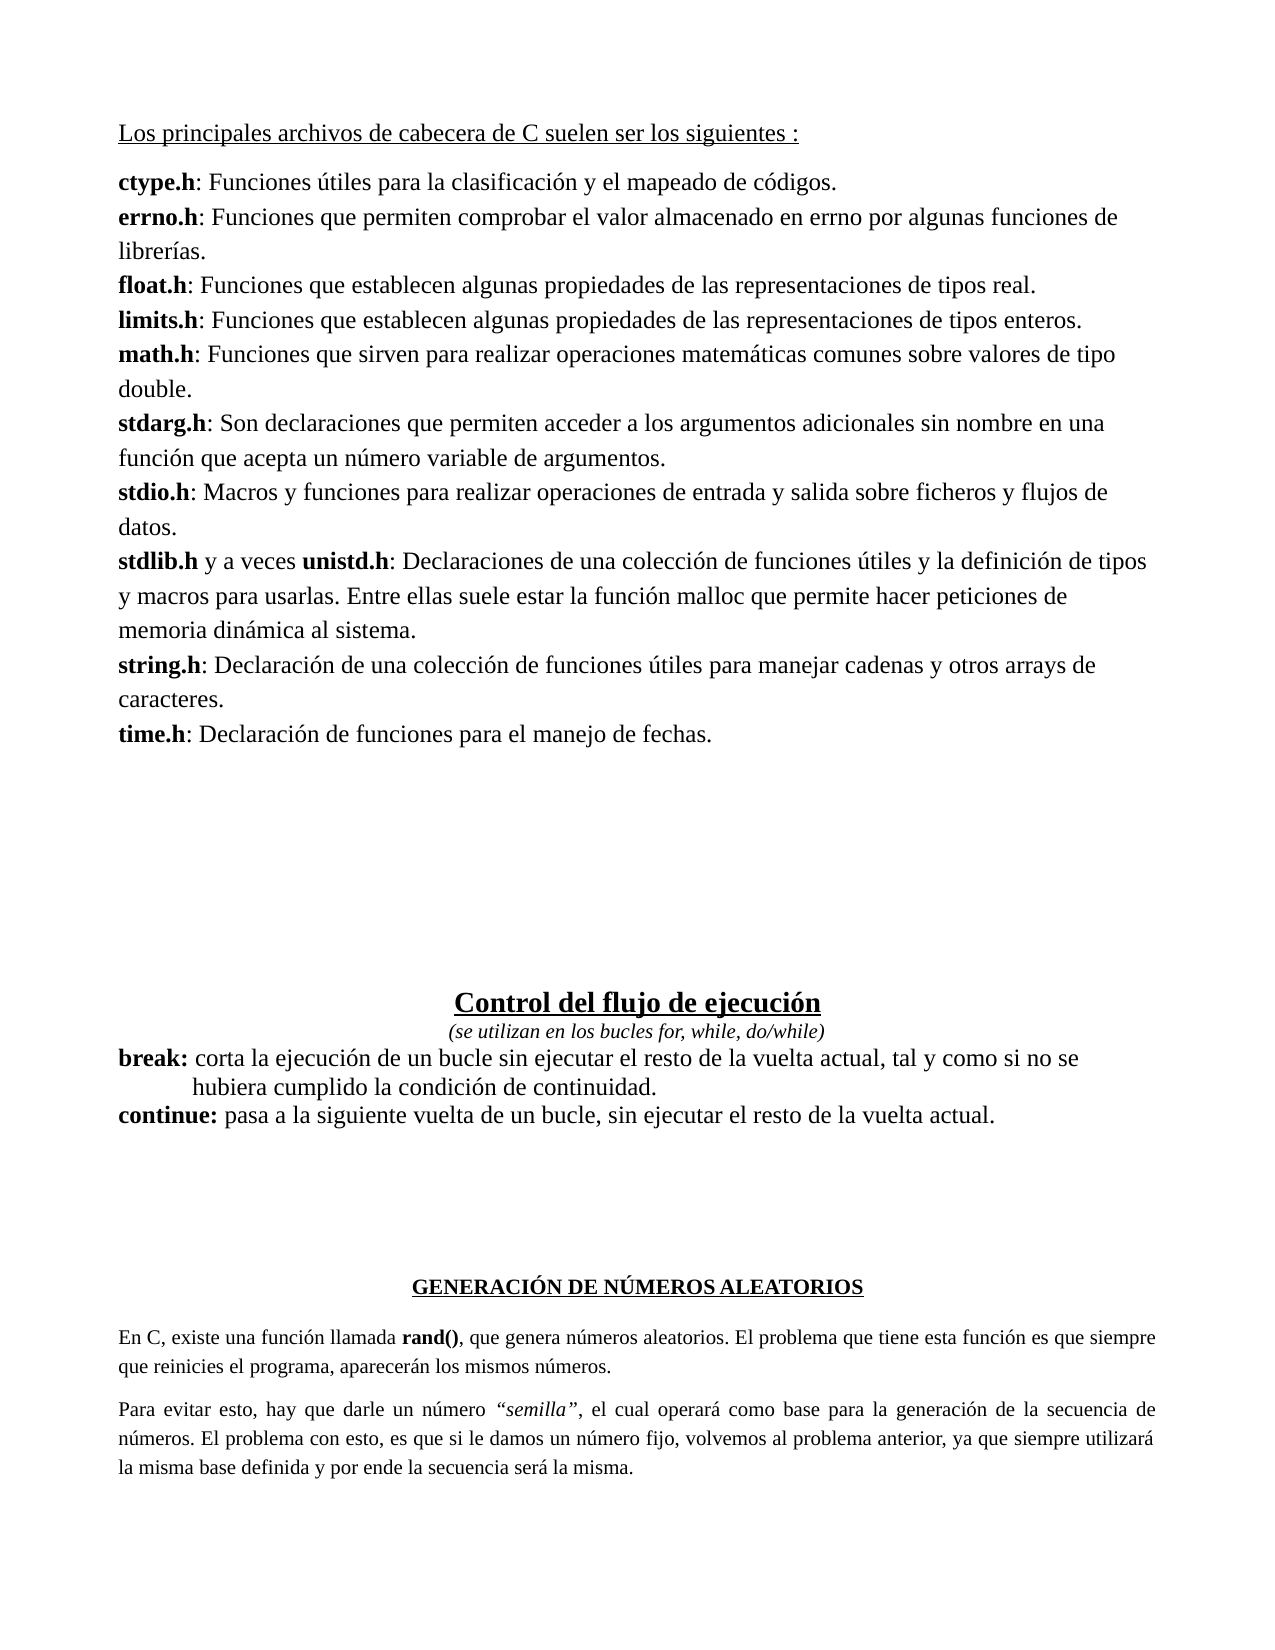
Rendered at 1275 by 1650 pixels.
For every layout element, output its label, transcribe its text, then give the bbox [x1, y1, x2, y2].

text En C, existe una función llamada rand(), que genera números aleatorios. El problema que tiene esta función es que siempre que reinicies el programa, aparecerán los mismos números. [118, 1325, 1157, 1378]
text break: corta la ejecución de un bucle sin ejecutar el resto de la vuelta actual, tal y como si no se hubiera cumplido la condición de continuidad. [118, 1043, 1157, 1101]
text Para evitar esto, hay que darle un número “semilla”, el cual operará como base para la generación de la secuencia de números. El problema con esto, es que si le damos un número fijo, volvemos al problema anterior, ya que siempre utilizará la misma base definida y por ende la secuencia será la misma. [118, 1397, 1157, 1479]
text (se utilizan en los bucles for, while, do/while) [118, 1019, 1157, 1043]
text GENERACIÓN DE NÚMEROS ALEATORIOS [118, 1274, 1157, 1299]
text Los principales archivos de cabecera de C suelen ser los siguientes : [118, 118, 1157, 147]
text ctype.h: Funciones útiles para la clasificación y el mapeado de códigos. errno.h: Funciones que permiten comprobar el valor almacenado en errno por algunas funciones de librerías. float.h: Funciones que establecen algunas propiedades de las representaciones de tipos real. limits.h: Funciones que establecen algunas propiedades de las representaciones de tipos enteros. math.h: Funciones que sirven para realizar operaciones matemáticas comunes sobre valores de tipo double. stdarg.h: Son declaraciones que permiten acceder a los argumentos adicionales sin nombre en una función que acepta un número variable de argumentos. stdio.h: Macros y funciones para realizar operaciones de entrada y salida sobre ficheros y flujos de datos. stdlib.h y a veces unistd.h: Declaraciones de una colección de funciones útiles y la definición de tipos y macros para usarlas. Entre ellas suele estar la función malloc que permite hacer peticiones de memoria dinámica al sistema. string.h: Declaración de una colección de funciones útiles para manejar cadenas y otros arrays de caracteres. time.h: Declaración de funciones para el manejo de fechas. [118, 167, 1157, 817]
text continue: pasa a la siguiente vuelta de un bucle, sin ejecutar el resto de la vuelta actual. [118, 1101, 1157, 1129]
text Control del flujo de ejecución [118, 985, 1157, 1019]
